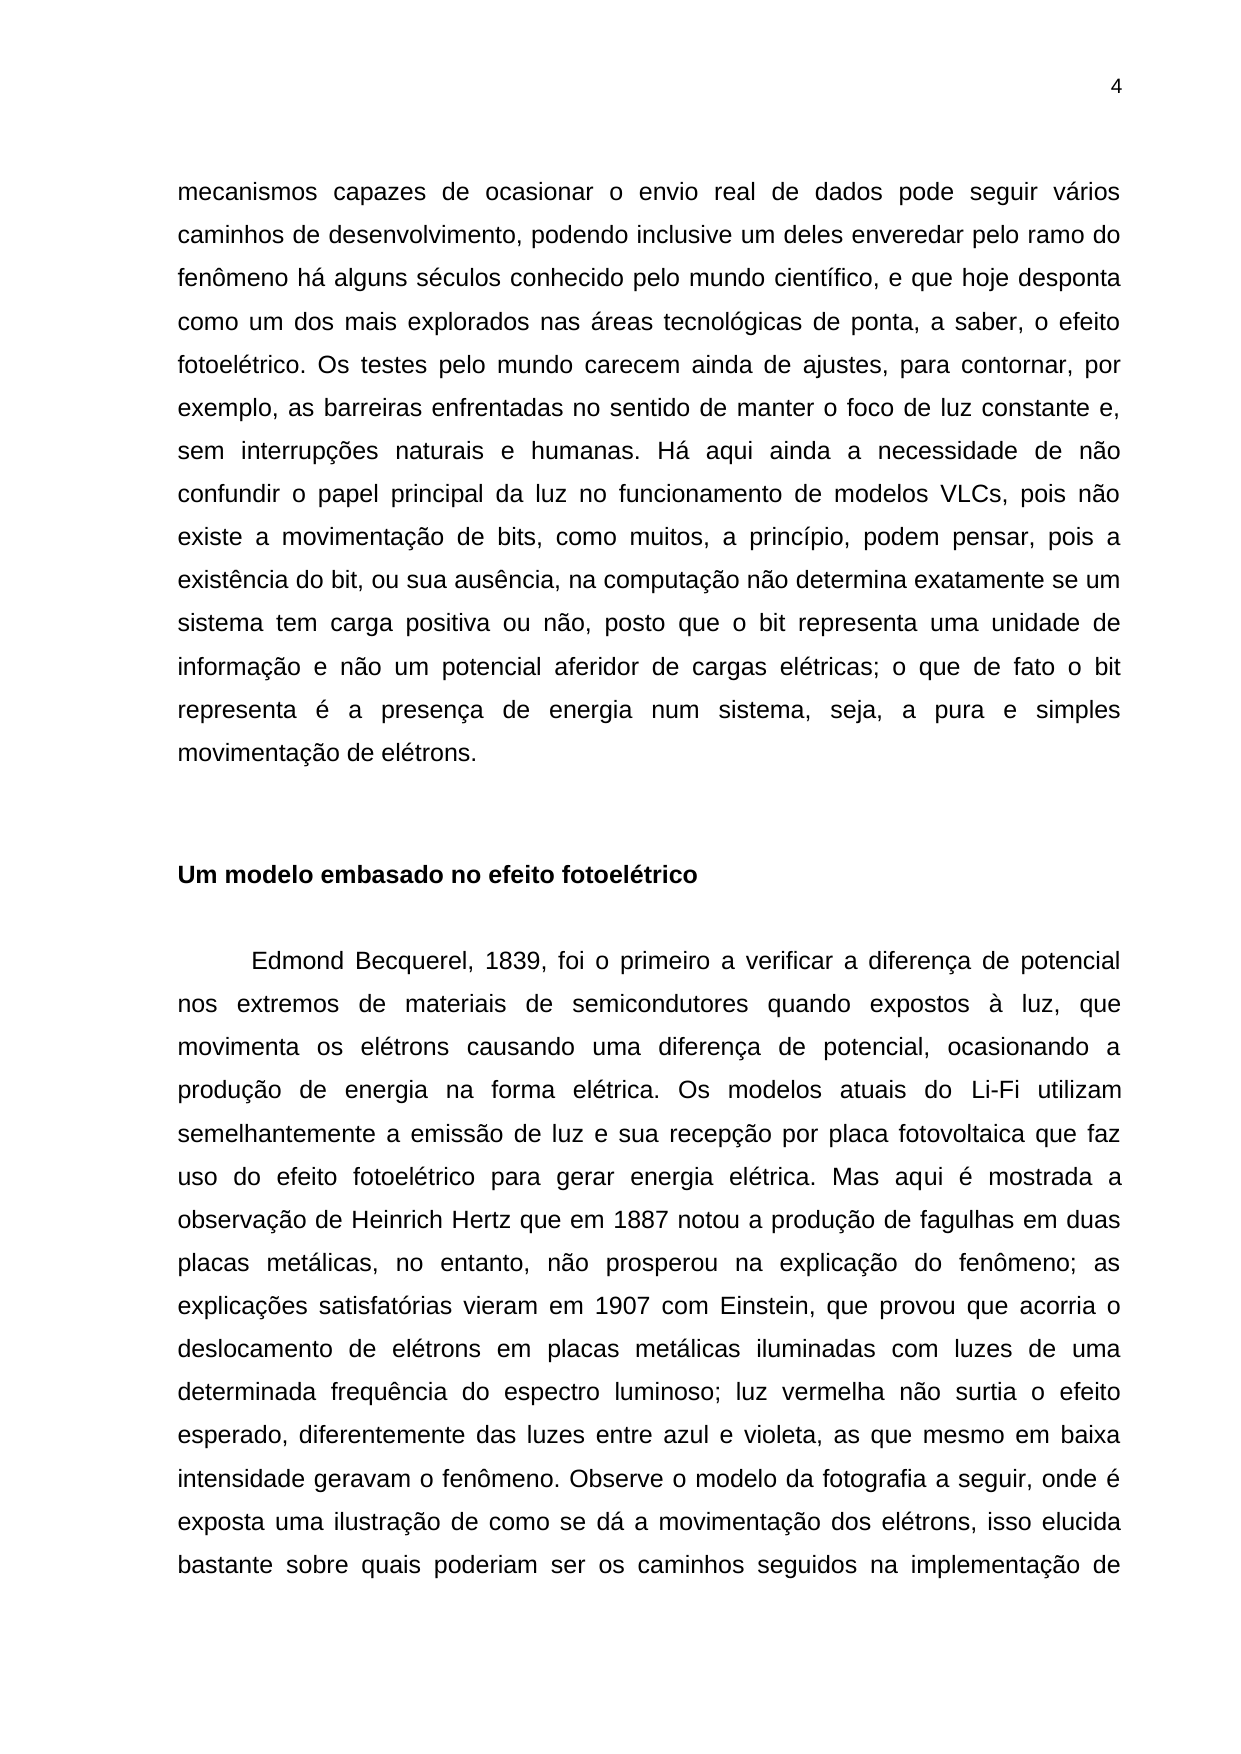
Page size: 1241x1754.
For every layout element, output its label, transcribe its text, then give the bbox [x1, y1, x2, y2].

text mecanismos capazes de ocasionar o envio real de dados pode seguir vários caminhos de desenvolvimento, podendo inclusive um deles enveredar pelo ramo do fenômeno há alguns séculos conhecido pelo mundo científico, e que hoje desponta como um dos mais explorados nas áreas tecnológicas de ponta, a saber, o efeito fotoelétrico. Os testes pelo mundo carecem ainda de ajustes, para contornar, por exemplo, as barreiras enfrentadas no sentido de manter o foco de luz constante e, sem interrupções naturais e humanas. Há aqui ainda a necessidade de não confundir o papel principal da luz no funcionamento de modelos VLCs, pois não existe a movimentação de bits, como muitos, a princípio, podem pensar, pois a existência do bit, ou sua ausência, na computação não determina exatamente se um sistema tem carga positiva ou não, posto que o bit representa uma unidade de informação e não um potencial aferidor de cargas elétricas; o que de fato o bit representa é a presença de energia num sistema, seja, a pura e simples movimentação de elétrons. [177, 177, 1122, 767]
text Um modelo embasado no efeito fotoelétrico [177, 860, 1122, 889]
text Edmond Becquerel, 1839, foi o primeiro a verificar a diferença de potencial nos extremos de materiais de semicondutores quando expostos à luz, que movimenta os elétrons causando uma diferença de potencial, ocasionando a produção de energia na forma elétrica. Os modelos atuais do Li-Fi utilizam semelhantemente a emissão de luz e sua recepção por placa fotovoltaica que faz uso do efeito fotoelétrico para gerar energia elétrica. Mas aqui é mostrada a observação de Heinrich Hertz que em 1887 notou a produção de fagulhas em duas placas metálicas, no entanto, não prosperou na explicação do fenômeno; as explicações satisfatórias vieram em 1907 com Einstein, que provou que acorria o deslocamento de elétrons em placas metálicas iluminadas com luzes de uma determinada frequência do espectro luminoso; luz vermelha não surtia o efeito esperado, diferentemente das luzes entre azul e violeta, as que mesmo em baixa intensidade geravam o fenômeno. Observe o modelo da fotografia a seguir, onde é exposta uma ilustração de como se dá a movimentação dos elétrons, isso elucida bastante sobre quais poderiam ser os caminhos seguidos na implementação de [177, 946, 1122, 1579]
